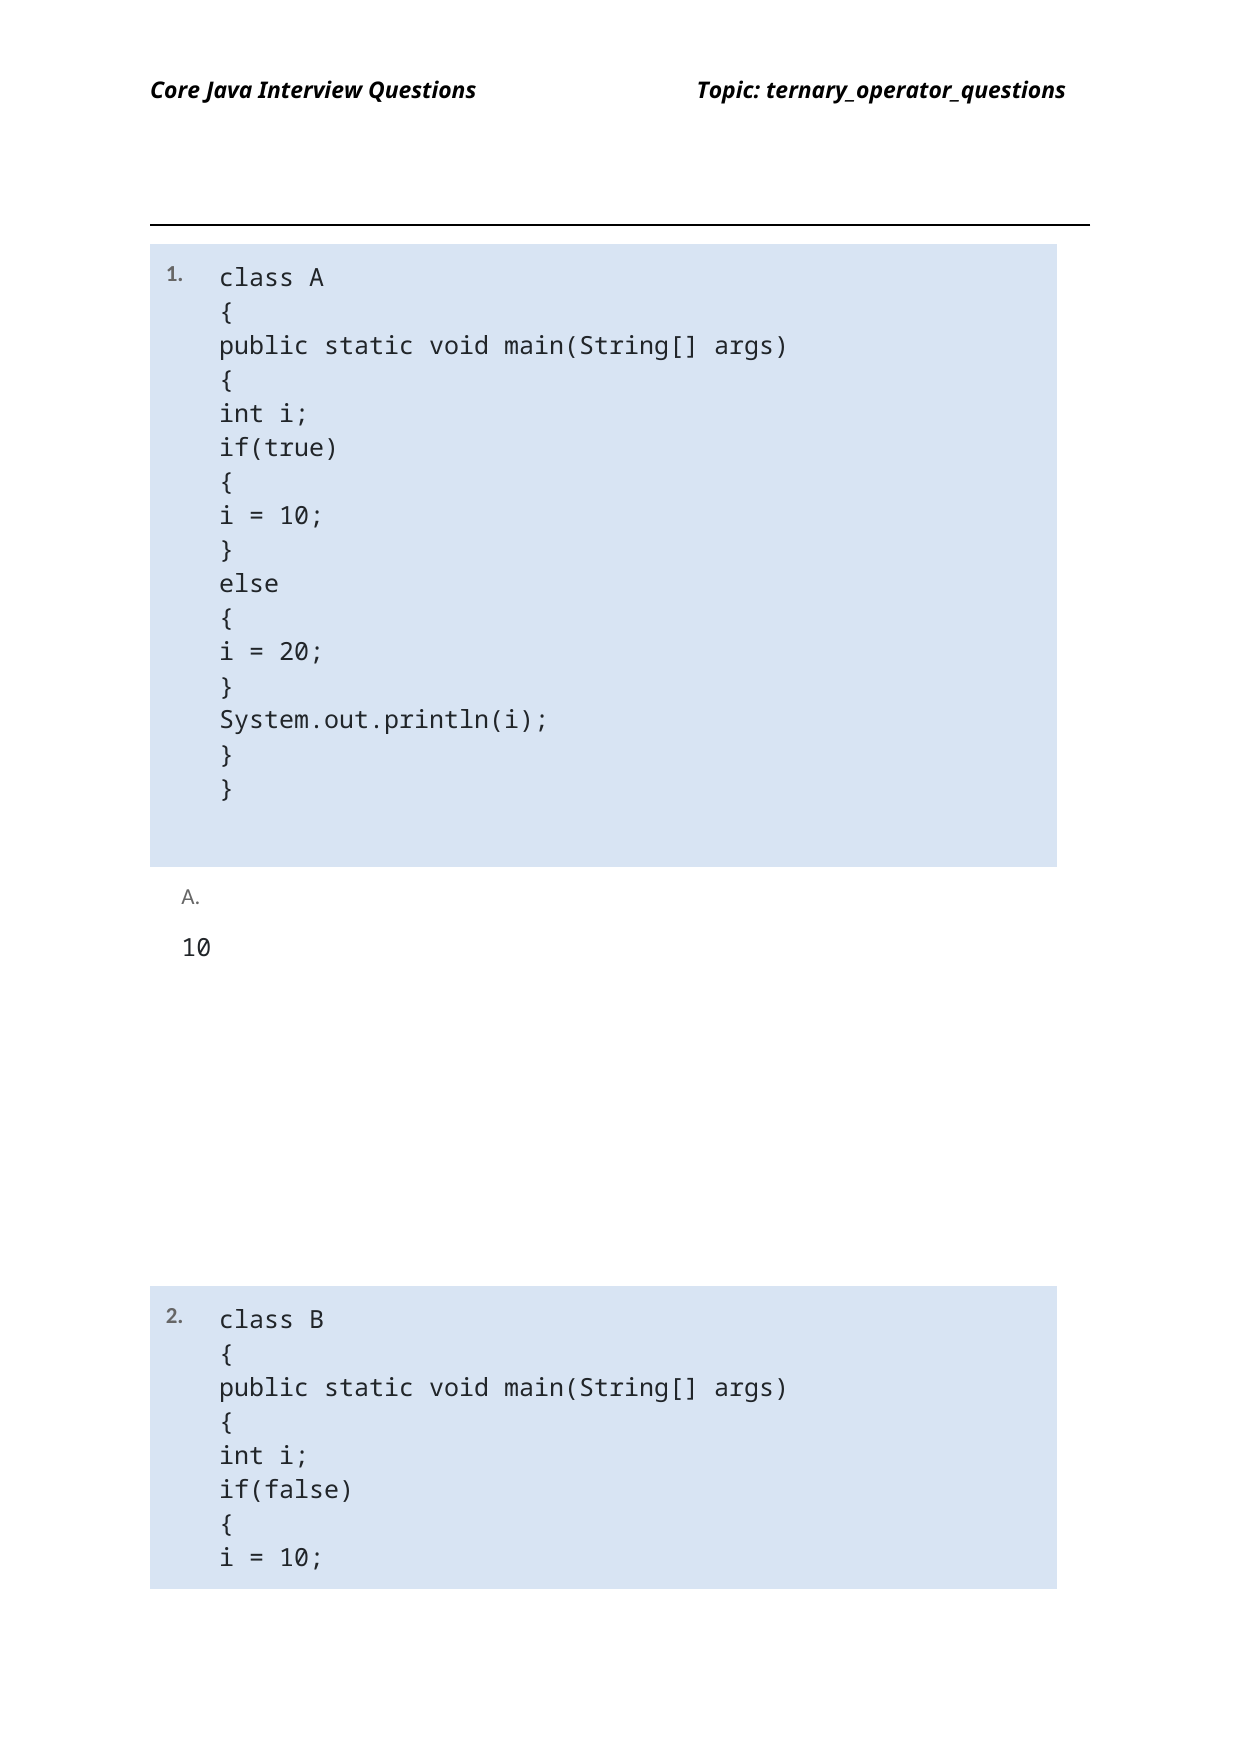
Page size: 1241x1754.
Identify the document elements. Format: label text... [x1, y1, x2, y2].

table_header [181, 1168, 415, 1270]
table_cell [1057, 1286, 1090, 1589]
table_header class A { public static void main(String[] args) { int i; if(true) { i = 10; } else { i = 20; } System.out.println(i); } } [203, 244, 1057, 867]
table_header [181, 1066, 242, 1168]
table_header 1. [150, 244, 203, 867]
table_cell class B { public static void main(String[] args) { int i; if(false) { i = 10; [203, 1286, 1057, 1589]
table_cell [150, 867, 1090, 1286]
table_header [1057, 244, 1090, 867]
table_header A. 10 [181, 883, 242, 1066]
table_cell 2. [150, 1286, 203, 1589]
